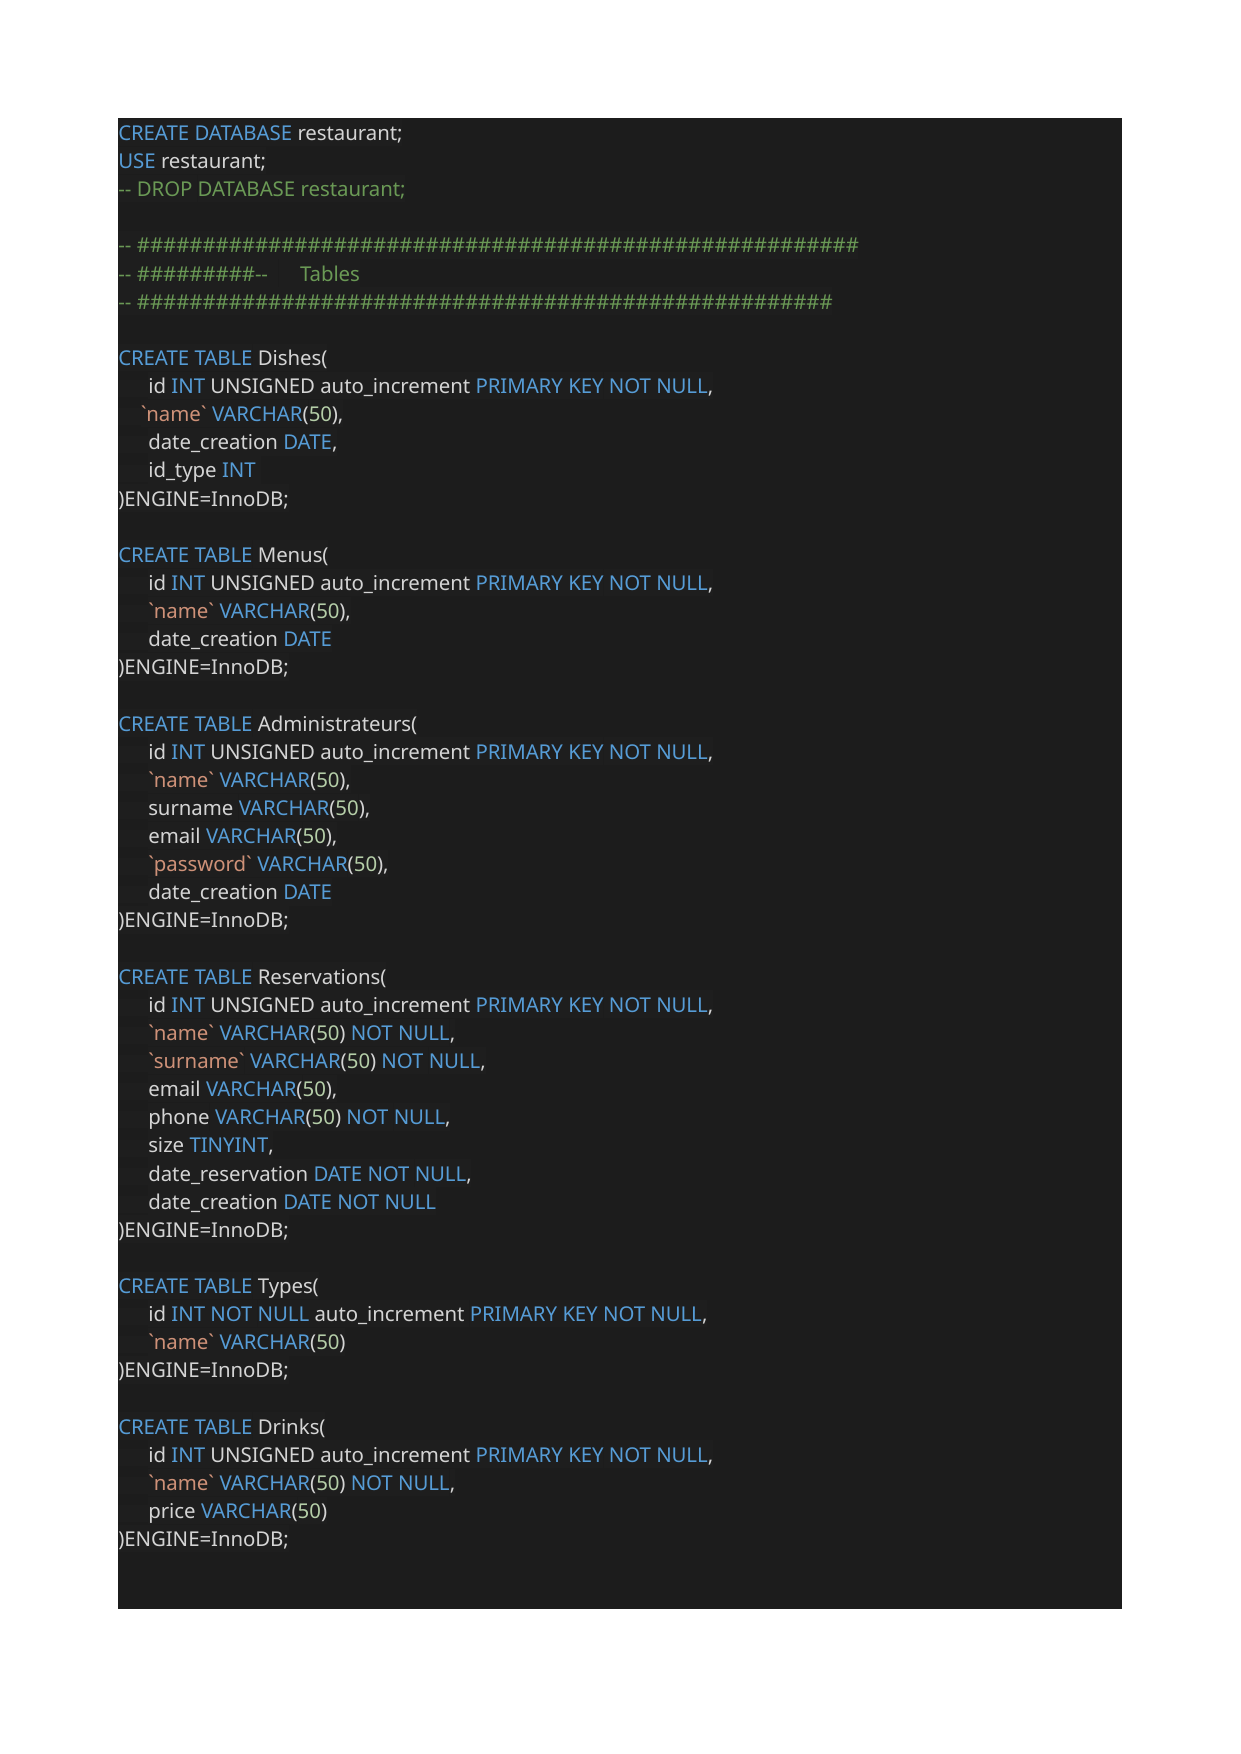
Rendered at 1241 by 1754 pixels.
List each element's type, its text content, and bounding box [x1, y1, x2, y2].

text CREATE TABLE Drinks( [118, 1412, 1122, 1440]
text date_creation DATE, [118, 427, 1122, 456]
text date_creation DATE [118, 624, 1122, 652]
text `name` VARCHAR(50), [118, 596, 1122, 624]
text id INT UNSIGNED auto_increment PRIMARY KEY NOT NULL, [118, 737, 1122, 765]
text CREATE TABLE Menus( [118, 540, 1122, 568]
text `name` VARCHAR(50), [118, 765, 1122, 793]
text -- ##################################################### [118, 287, 1122, 315]
text id INT UNSIGNED auto_increment PRIMARY KEY NOT NULL, [118, 990, 1122, 1018]
text USE restaurant; [118, 146, 1122, 174]
text `name` VARCHAR(50) NOT NULL, [118, 1468, 1122, 1496]
text date_reservation DATE NOT NULL, [118, 1159, 1122, 1187]
text -- #########-- Tables [118, 259, 1122, 287]
text `name` VARCHAR(50) [118, 1327, 1122, 1356]
text -- ####################################################### [118, 231, 1122, 259]
text id_type INT [118, 456, 1122, 484]
text id INT NOT NULL auto_increment PRIMARY KEY NOT NULL, [118, 1299, 1122, 1327]
text CREATE TABLE Reservations( [118, 962, 1122, 990]
text phone VARCHAR(50) NOT NULL, [118, 1102, 1122, 1131]
text )ENGINE=InnoDB; [118, 652, 1122, 681]
text price VARCHAR(50) [118, 1496, 1122, 1524]
text CREATE TABLE Types( [118, 1271, 1122, 1299]
text id INT UNSIGNED auto_increment PRIMARY KEY NOT NULL, [118, 1440, 1122, 1468]
text )ENGINE=InnoDB; [118, 1524, 1122, 1552]
text -- DROP DATABASE restaurant; [118, 174, 1122, 202]
text )ENGINE=InnoDB; [118, 1356, 1122, 1384]
text `password` VARCHAR(50), [118, 849, 1122, 877]
text date_creation DATE [118, 877, 1122, 906]
text )ENGINE=InnoDB; [118, 1215, 1122, 1243]
text size TINYINT, [118, 1131, 1122, 1159]
text surname VARCHAR(50), [118, 793, 1122, 821]
text CREATE TABLE Dishes( [118, 343, 1122, 371]
text email VARCHAR(50), [118, 821, 1122, 849]
text )ENGINE=InnoDB; [118, 906, 1122, 934]
text )ENGINE=InnoDB; [118, 484, 1122, 512]
text `name` VARCHAR(50), [118, 399, 1122, 427]
text `surname` VARCHAR(50) NOT NULL, [118, 1046, 1122, 1074]
text `name` VARCHAR(50) NOT NULL, [118, 1018, 1122, 1046]
text CREATE TABLE Administrateurs( [118, 709, 1122, 737]
text email VARCHAR(50), [118, 1074, 1122, 1102]
text CREATE DATABASE restaurant; [118, 118, 1122, 146]
text date_creation DATE NOT NULL [118, 1187, 1122, 1215]
text id INT UNSIGNED auto_increment PRIMARY KEY NOT NULL, [118, 568, 1122, 596]
text id INT UNSIGNED auto_increment PRIMARY KEY NOT NULL, [118, 371, 1122, 399]
